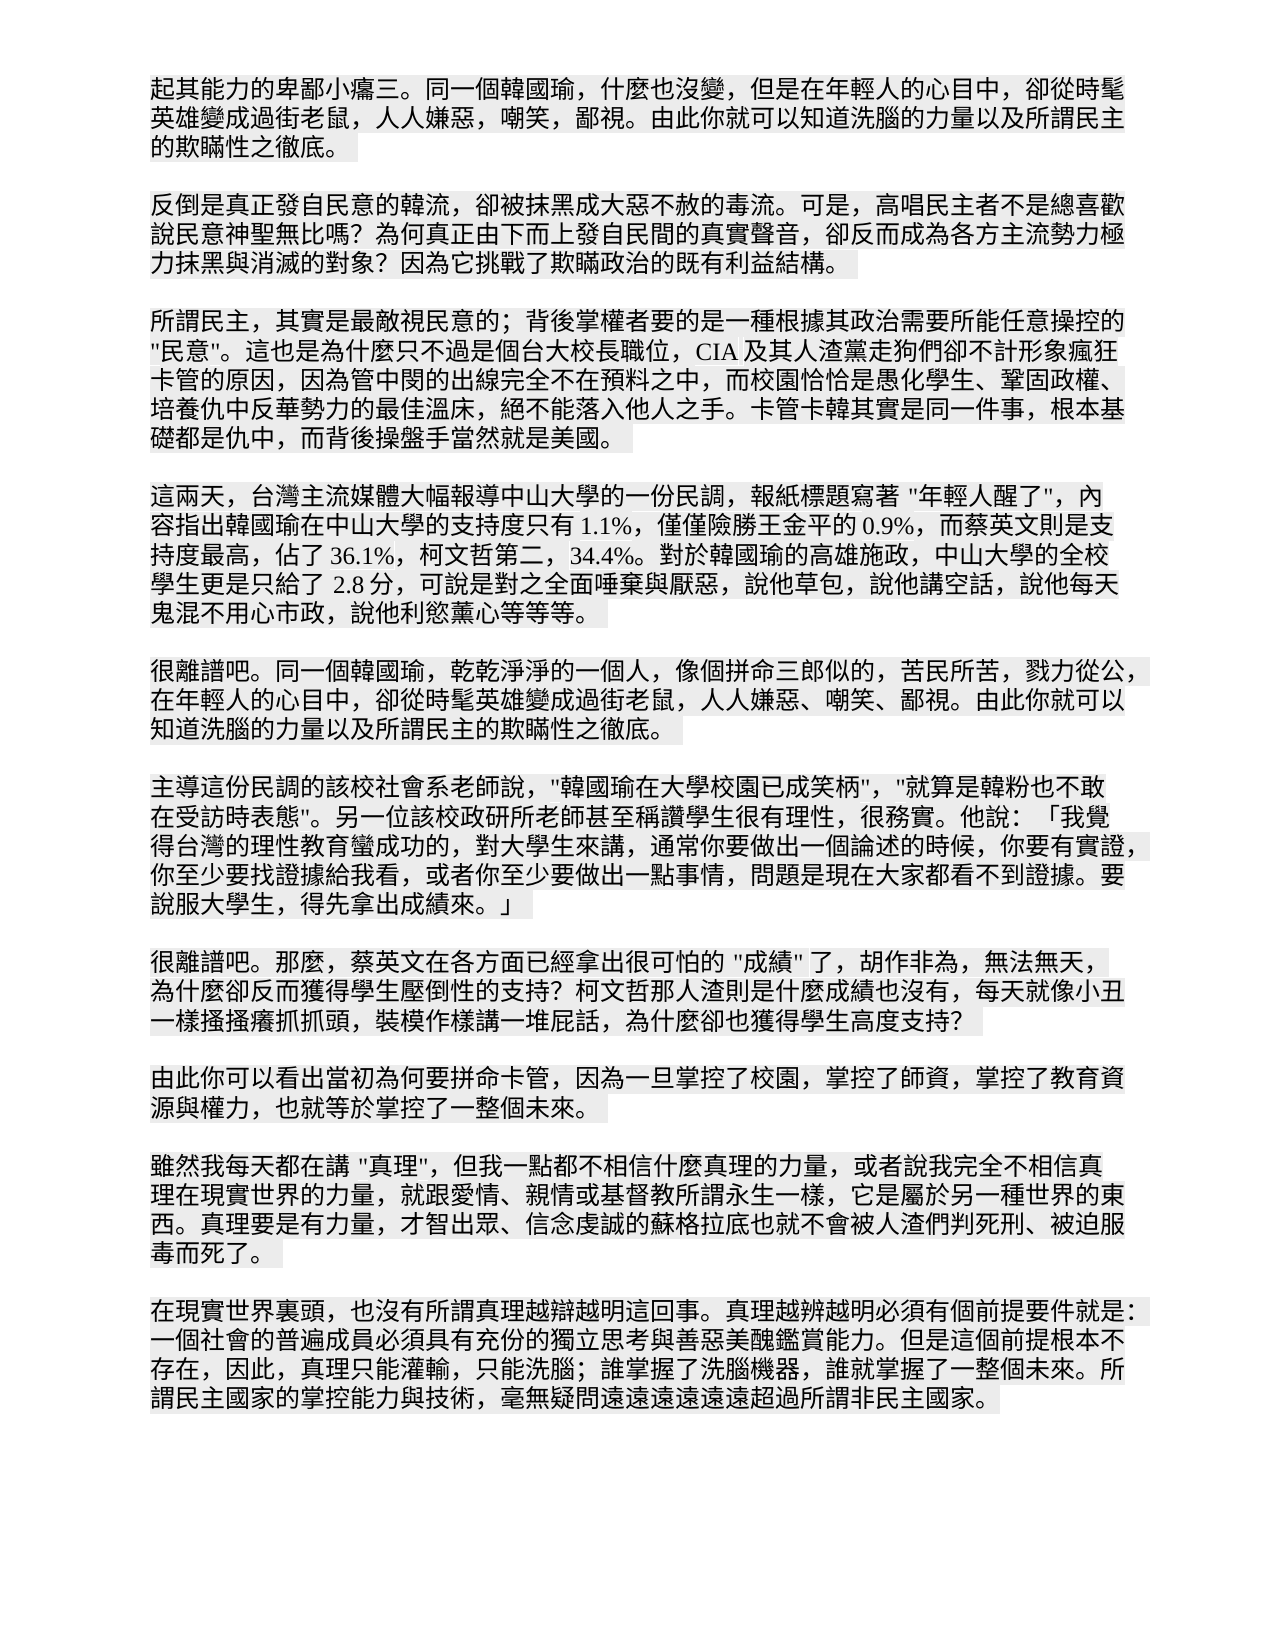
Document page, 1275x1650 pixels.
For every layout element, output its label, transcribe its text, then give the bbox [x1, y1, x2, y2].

text 卡韓政變 (78)：卡管卡韓是同一回事 陳真 2019. 06. 11. 延續之前寫的這段話： 我常舉美國之伊拉克民調為例，說明群眾之如何易於操弄與洗腦。在美國全面入侵伊拉克之前的半年左右，僅有2趴或3趴的美國人認為伊拉克是 "世界安全的威脅"。可是，經過短短幾個月的媒體洗腦，透過將近一千個官方謊言的不斷操弄，很快地，高達八、九成的美國人相信伊拉克即將毀滅世界，因此贊成入侵血洗這個國家。 入侵十年後，伊拉克已成人間煉獄，一千個謊言也全數被揭穿，這時候，所謂民意又變了，認為侵略伊拉克戰爭是錯的。可是呢？可是一切都已經太遲了不是嗎？ 從這回總統大選，大家理應也能看得出來台灣之所謂民主或民主選舉的許多根本問題，其中之一就是洗腦。事實上，很多所謂民主國家或地區，例如美國、澳洲、日本、印度還有台灣等等等，洗腦之嚴重程度遠遠超過那些被徹底污名化的所謂 "非民主" 國家，特別是中國大陸。 大家不妨摸著良心回答：大陸人民所受到的洗腦，究竟哪一點會比台灣人嚴重？事實上剛好相反不是嗎？特別是大陸的年輕一代，他們對於各種人事物的思想之開放、多元與豐富，特別是對於權威、主流或政治之懷疑主義精神，更是遠遠勝過台灣年輕一代不知道幾百萬光年。很荒唐的是，後者卻認為前者生活在洗腦世界，認為前者腦子都壞掉了，而自己思想很獨立、很會思考、每天呼吸什麼民主自由的空氣。 每次想到或看到台灣年輕一代，我就很絕望，總感覺就是一群根本沒有大腦的人；說他們像鸚鵡恐怕還侮辱了鸚鵡，幾乎就像是一種機器。我見過許多鸚鵡比台灣年輕人有個性多了，你跟牠說："哈囉"、"我會講話哦"，牠根本懶得鳥你，不說話就是不說話，因為牠知道你在玩牠。 我念國中時就很喜歡看柏楊的書，有一件事讓我印象很深刻。在我念國中時，有一回跟班上一個好朋友提起柏楊，他竟然馬上跟我說："那個人很偏激哦"。我驚訝的是 "偏激" 二字，因為那是當年的一個流行用語，人人朗朗上口，用來指控一切對國民黨政府不敬或是對任何既定現象有意見的人。我那同學根本沒看過柏楊的書，他卻馬上就能做出主流評價；洗腦之可怕與入骨，頓時讓我終生難忘。 我那位同學事實上很聰明，於是就讓我更加訝異了，因為連這麼聰明的人居然也像鸚鵡那樣直接覆述政治主流勢力所灌輸的特定用語。這就好像你現在隨便去不管哪個學校，大學、中學或小學都一樣，一講到韓國瑜，絕對馬上就會出現 "草包"、"鬼混"、"講空話"、"貪心" 等等近乎浪潮式的一致性負評，把韓視為一種可笑、卑鄙的典型象徵；整個校園你恐怕已經找不到一個支持韓國瑜的學生。 可是，就如同伊拉克民調，就在不久前，也就是幾個月前，幾乎所有民調都指出年輕人絕大多數支持韓國瑜，認為他幽默、聰明、平易近人，帶來希望。據報載，當時年輕人對韓的一致評語是說他 "很酷"，一種酷又潮的象徵。在高雄的年輕學生中，根據當時的某個民調，甚至高達九成五以上對韓有好感。 可是，短短幾個月內，總統選戰一開打，一個近乎烈士般的良善政治人物，一個拼命工作勇往直前的英雄好漢，經過這陣子的抹黑，一夕之間竟然變成年輕人一致唾棄人格、瞧不起其能力的卑鄙小癟三。同一個韓國瑜，什麼也沒變，但是在年輕人的心目中，卻從時髦英雄變成過街老鼠，人人嫌惡，嘲笑，鄙視。由此你就可以知道洗腦的力量以及所謂民主的欺瞞性之徹底。 反倒是真正發自民意的韓流，卻被抹黑成大惡不赦的毒流。可是，高唱民主者不是總喜歡說民意神聖無比嗎？為何真正由下而上發自民間的真實聲音，卻反而成為各方主流勢力極力抹黑與消滅的對象？因為它挑戰了欺瞞政治的既有利益結構。 所謂民主，其實是最敵視民意的；背後掌權者要的是一種根據其政治需要所能任意操控的 "民意"。這也是為什麼只不過是個台大校長職位，CIA及其人渣黨走狗們卻不計形象瘋狂卡管的原因，因為管中閔的出線完全不在預料之中，而校園恰恰是愚化學生、鞏固政權、培養仇中反華勢力的最佳溫床，絕不能落入他人之手。卡管卡韓其實是同一件事，根本基礎都是仇中，而背後操盤手當然就是美國。 這兩天，台灣主流媒體大幅報導中山大學的一份民調，報紙標題寫著 "年輕人醒了"，內容指出韓國瑜在中山大學的支持度只有1.1%，僅僅險勝王金平的0.9%，而蔡英文則是支持度最高，佔了36.1%，柯文哲第二，34.4%。對於韓國瑜的高雄施政，中山大學的全校學生更是只給了 2.8分，可說是對之全面唾棄與厭惡，說他草包，說他講空話，說他每天鬼混不用心市政，說他利慾薰心等等等。 很離譜吧。同一個韓國瑜，乾乾淨淨的一個人，像個拼命三郎似的，苦民所苦，戮力從公，在年輕人的心目中，卻從時髦英雄變成過街老鼠，人人嫌惡、嘲笑、鄙視。由此你就可以知道洗腦的力量以及所謂民主的欺瞞性之徹底。 主導這份民調的該校社會系老師說，"韓國瑜在大學校園已成笑柄"，"就算是韓粉也不敢在受訪時表態"。另一位該校政研所老師甚至稱讚學生很有理性，很務實。他說：「我覺得台灣的理性教育蠻成功的，對大學生來講，通常你要做出一個論述的時候，你要有實證，你至少要找證據給我看，或者你至少要做出一點事情，問題是現在大家都看不到證據。要說服大學生，得先拿出成績來。」 很離譜吧。那麼，蔡英文在各方面已經拿出很可怕的 "成績" 了，胡作非為，無法無天，為什麼卻反而獲得學生壓倒性的支持？柯文哲那人渣則是什麼成績也沒有，每天就像小丑一樣搔搔癢抓抓頭，裝模作樣講一堆屁話，為什麼卻也獲得學生高度支持？ 由此你可以看出當初為何要拼命卡管，因為一旦掌控了校園，掌控了師資，掌控了教育資源與權力，也就等於掌控了一整個未來。 雖然我每天都在講 "真理"，但我一點都不相信什麼真理的力量，或者說我完全不相信真理在現實世界的力量，就跟愛情、親情或基督教所謂永生一樣，它是屬於另一種世界的東西。真理要是有力量，才智出眾、信念虔誠的蘇格拉底也就不會被人渣們判死刑、被迫服毒而死了。 在現實世界裏頭，也沒有所謂真理越辯越明這回事。真理越辨越明必須有個前提要件就是：一個社會的普遍成員必須具有充份的獨立思考與善惡美醜鑑賞能力。但是這個前提根本不存在，因此，真理只能灌輸，只能洗腦；誰掌握了洗腦機器，誰就掌握了一整個未來。所謂民主國家的掌控能力與技術，毫無疑問遠遠遠遠遠遠超過所謂非民主國家。 [150, 75, 1125, 1414]
